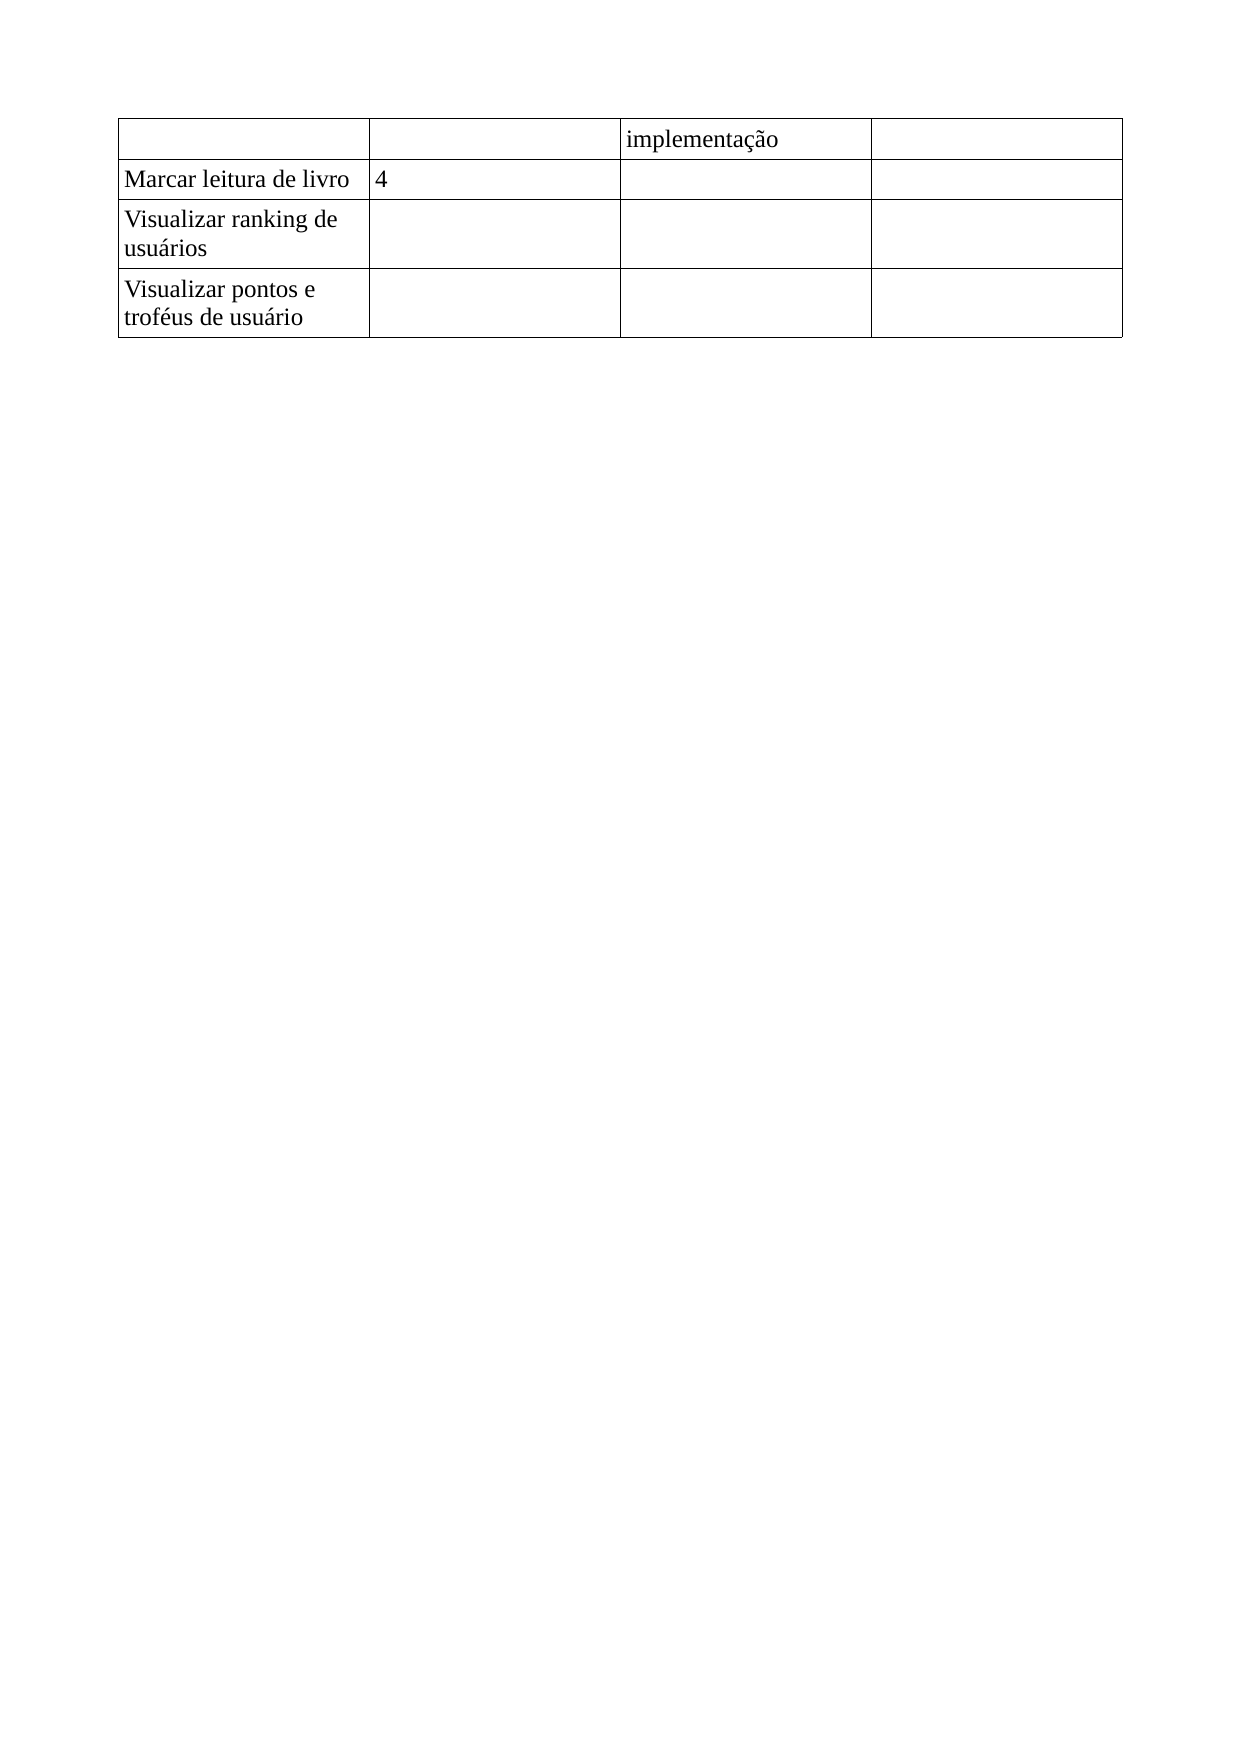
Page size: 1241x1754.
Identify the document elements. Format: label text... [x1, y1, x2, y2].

table_cell [621, 200, 871, 268]
table_cell [621, 269, 871, 337]
table_cell 4 [370, 160, 620, 199]
table_cell [621, 160, 871, 199]
table_cell implementação [621, 119, 871, 158]
table_cell [872, 119, 1122, 158]
table_cell Visualizar pontos e troféus de usuário [119, 269, 369, 337]
table_cell [872, 269, 1122, 337]
table_cell Visualizar ranking de usuários [119, 200, 369, 268]
table_cell [119, 119, 369, 158]
table_cell [872, 160, 1122, 199]
table_cell Marcar leitura de livro [119, 160, 369, 199]
table_cell [370, 119, 620, 158]
table_cell [370, 200, 620, 268]
table_cell [370, 269, 620, 337]
table_cell [872, 200, 1122, 268]
